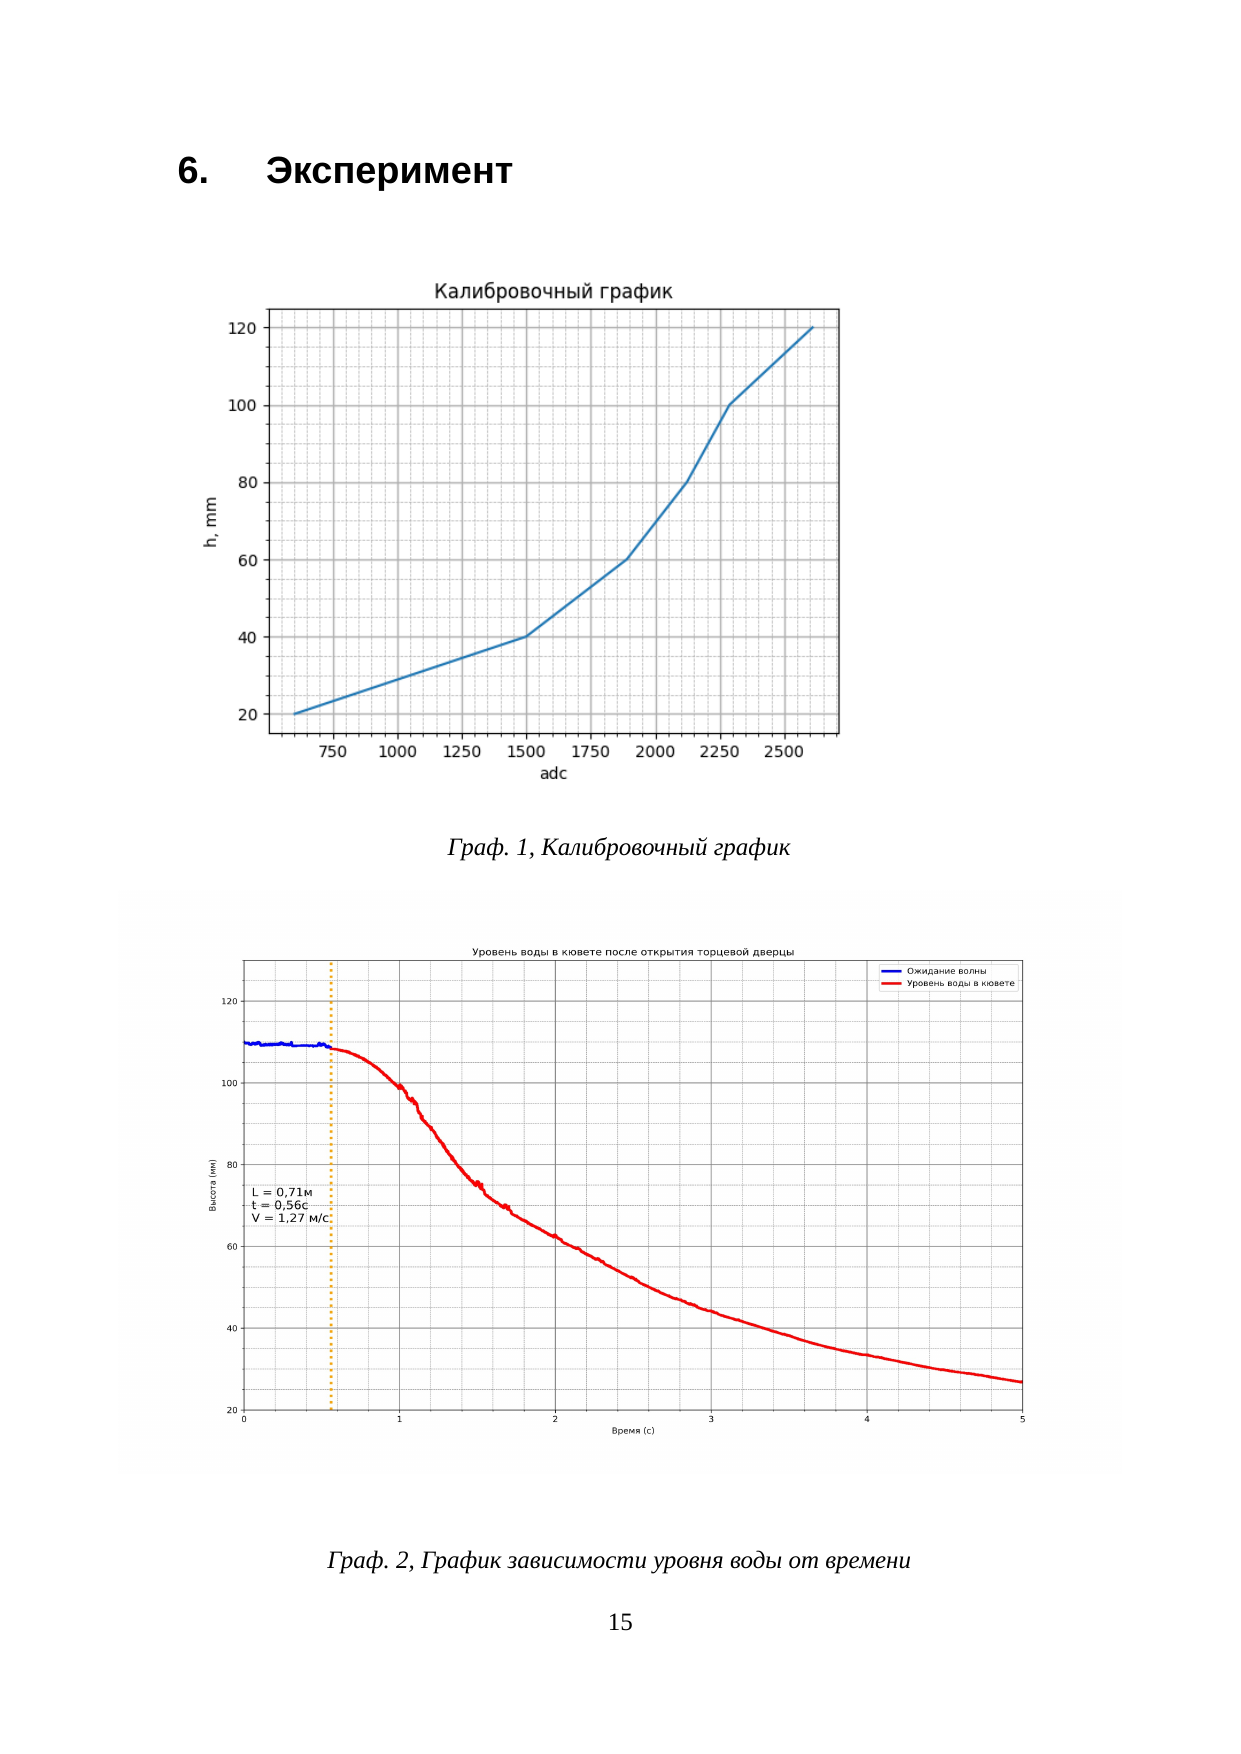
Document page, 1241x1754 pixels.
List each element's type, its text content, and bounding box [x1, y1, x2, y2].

text Граф. 1, Калибровочный график [118, 832, 1122, 861]
text Граф. 2, График зависимости уровня воды от времени [118, 1545, 1122, 1573]
subtitle Эксперимент [118, 148, 1122, 191]
picture [177, 242, 912, 794]
picture [118, 890, 1123, 1474]
